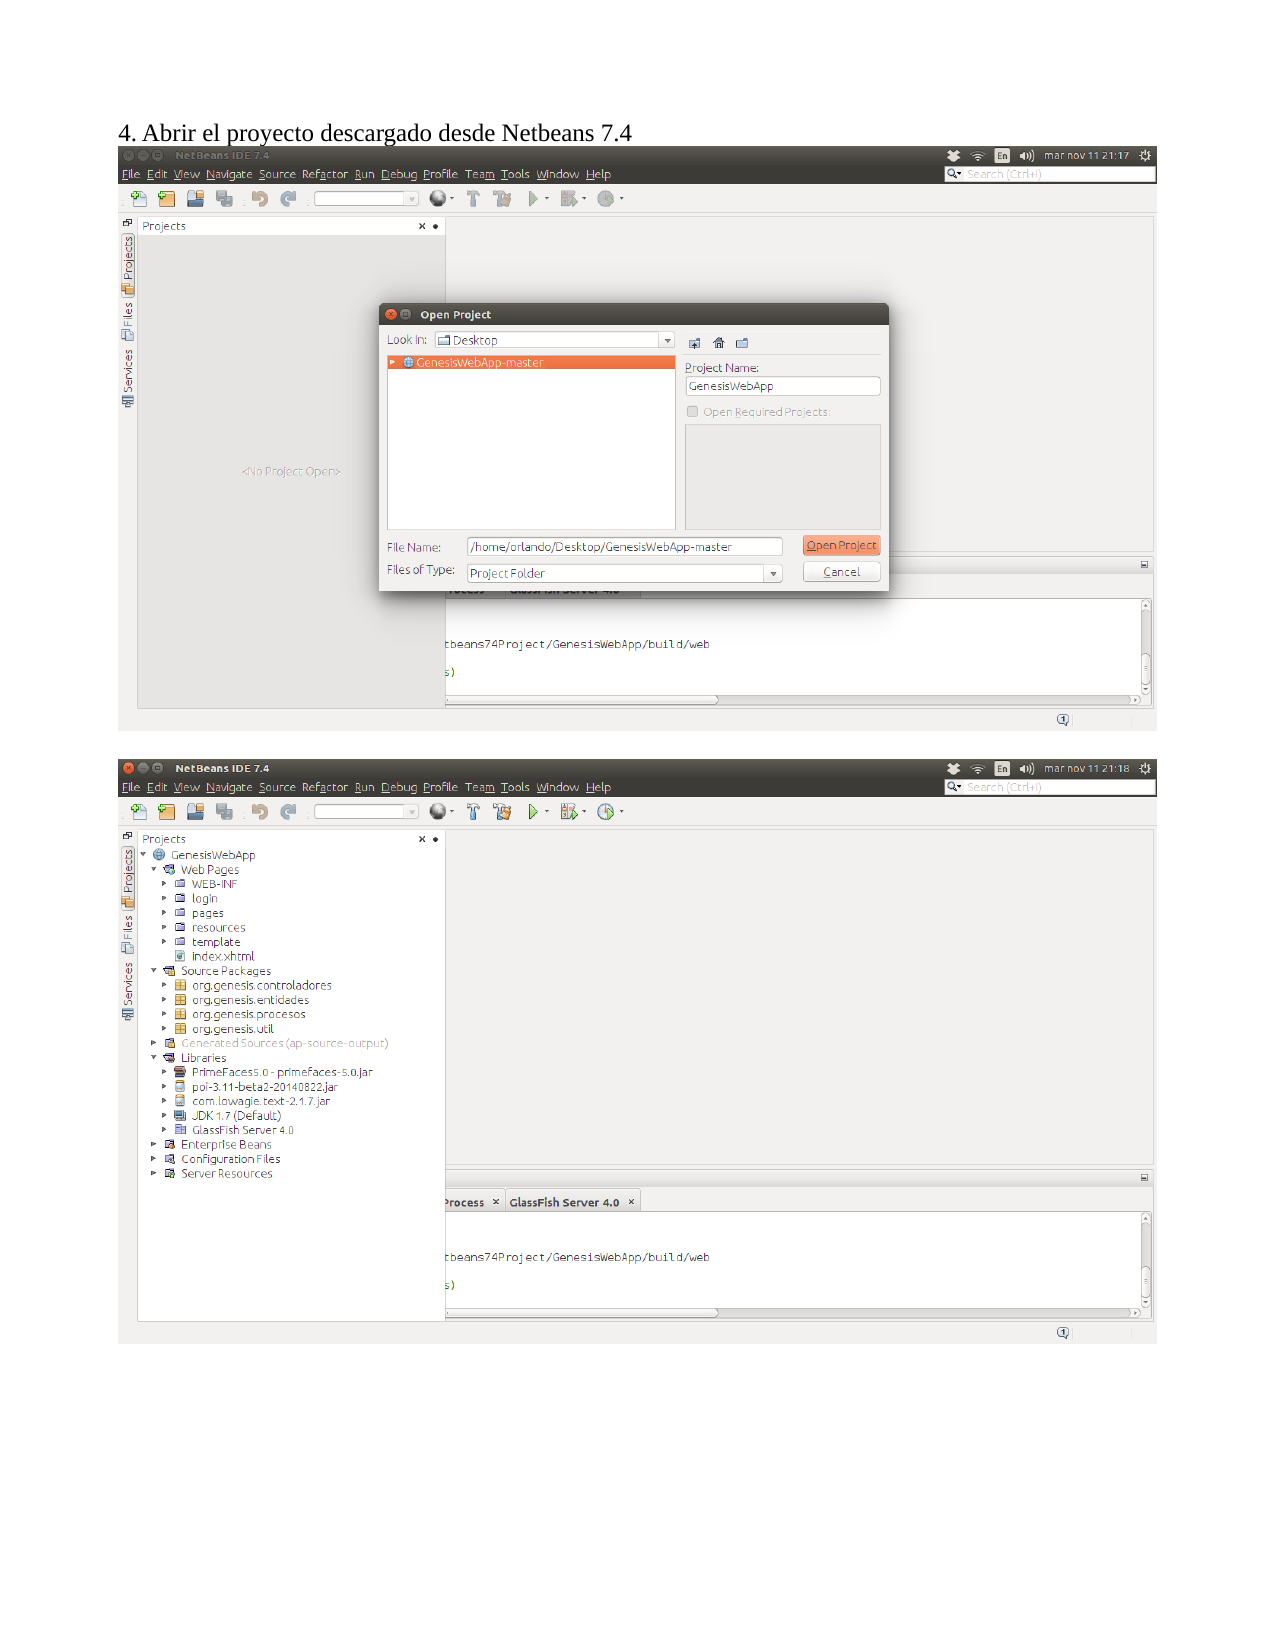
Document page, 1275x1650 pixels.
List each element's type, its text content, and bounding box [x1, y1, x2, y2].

text 4. Abrir el proyecto descargado desde Netbeans 7.4 [118, 118, 1157, 146]
picture [118, 146, 1157, 731]
picture [118, 759, 1157, 1344]
